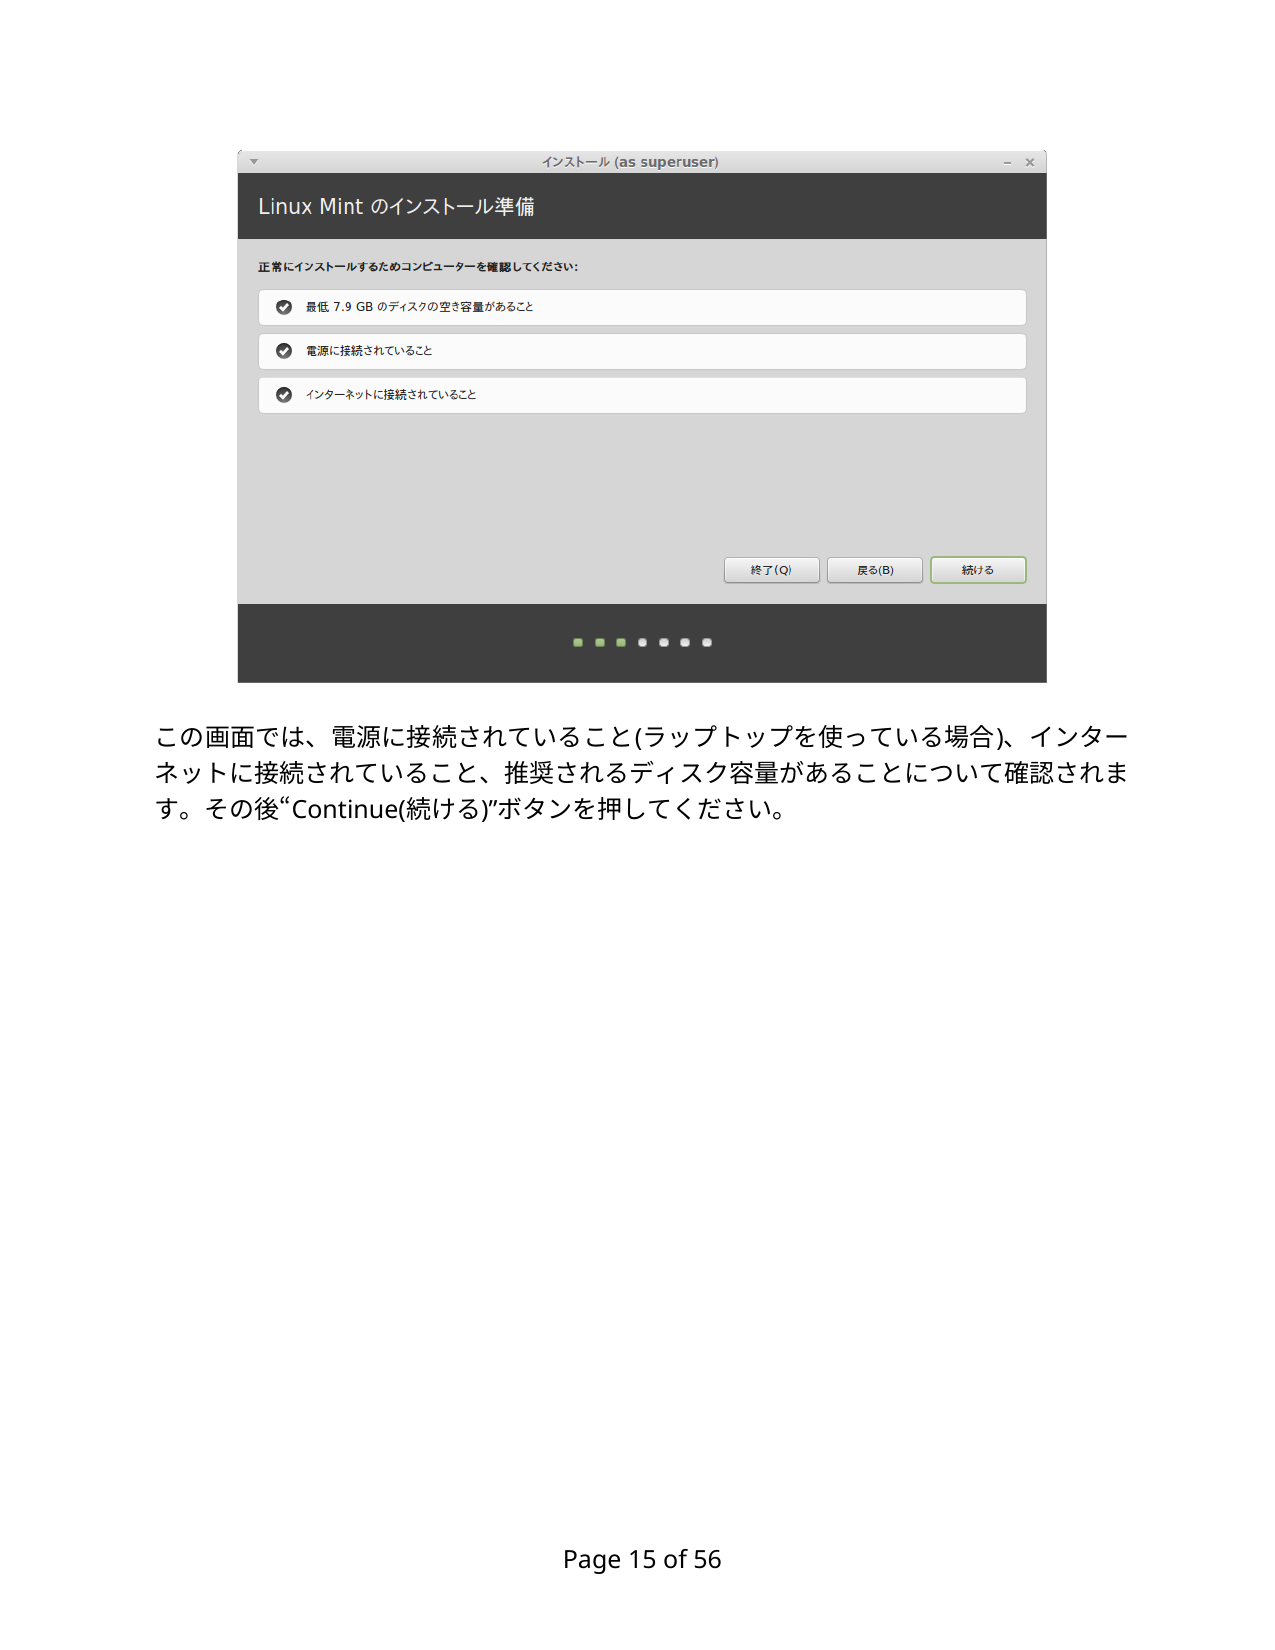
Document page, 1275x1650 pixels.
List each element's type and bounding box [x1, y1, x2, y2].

picture [237, 150, 1047, 683]
